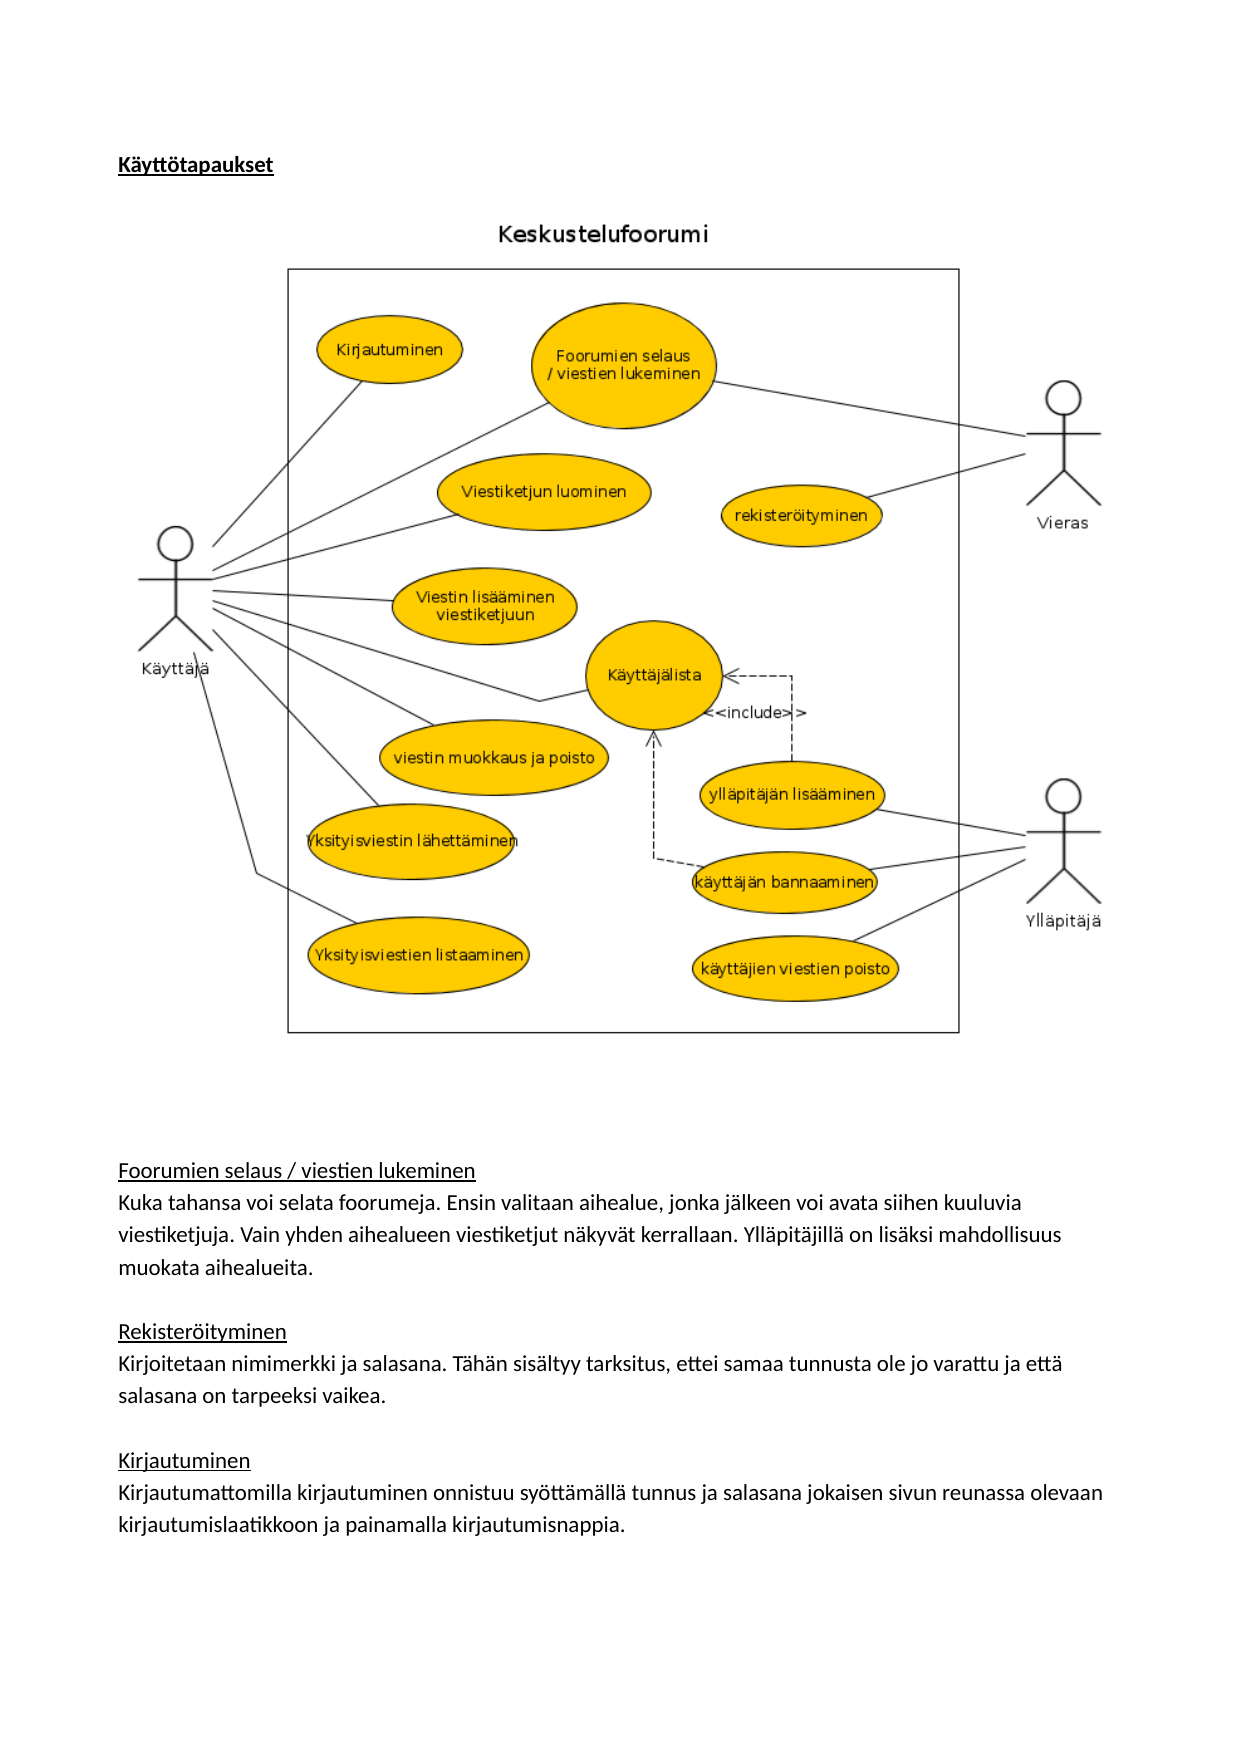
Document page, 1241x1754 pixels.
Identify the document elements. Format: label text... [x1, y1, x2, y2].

text Kirjautuminen [118, 1446, 1122, 1474]
text Kuka tahansa voi selata foorumeja. Ensin valitaan aihealue, jonka jälkeen voi avata siihen kuuluvia viestiketjuja. Vain yhden aihealueen viestiketjut näkyvät kerrallaan. Ylläpitäjillä on lisäksi mahdollisuus muokata aihealueita. [118, 1188, 1122, 1281]
picture [118, 182, 1123, 1051]
text Kirjoitetaan nimimerkki ja salasana. Tähän sisältyy tarksitus, ettei samaa tunnusta ole jo varattu ja että salasana on tarpeeksi vaikea. [118, 1349, 1122, 1409]
text Foorumien selaus / viestien lukeminen [118, 1156, 1122, 1184]
text Kirjautumattomilla kirjautuminen onnistuu syöttämällä tunnus ja salasana jokaisen sivun reunassa olevaan kirjautumislaatikkoon ja painamalla kirjautumisnappia. [118, 1478, 1122, 1538]
text Käyttötapaukset [118, 150, 1122, 178]
text Rekisteröityminen [118, 1317, 1122, 1345]
